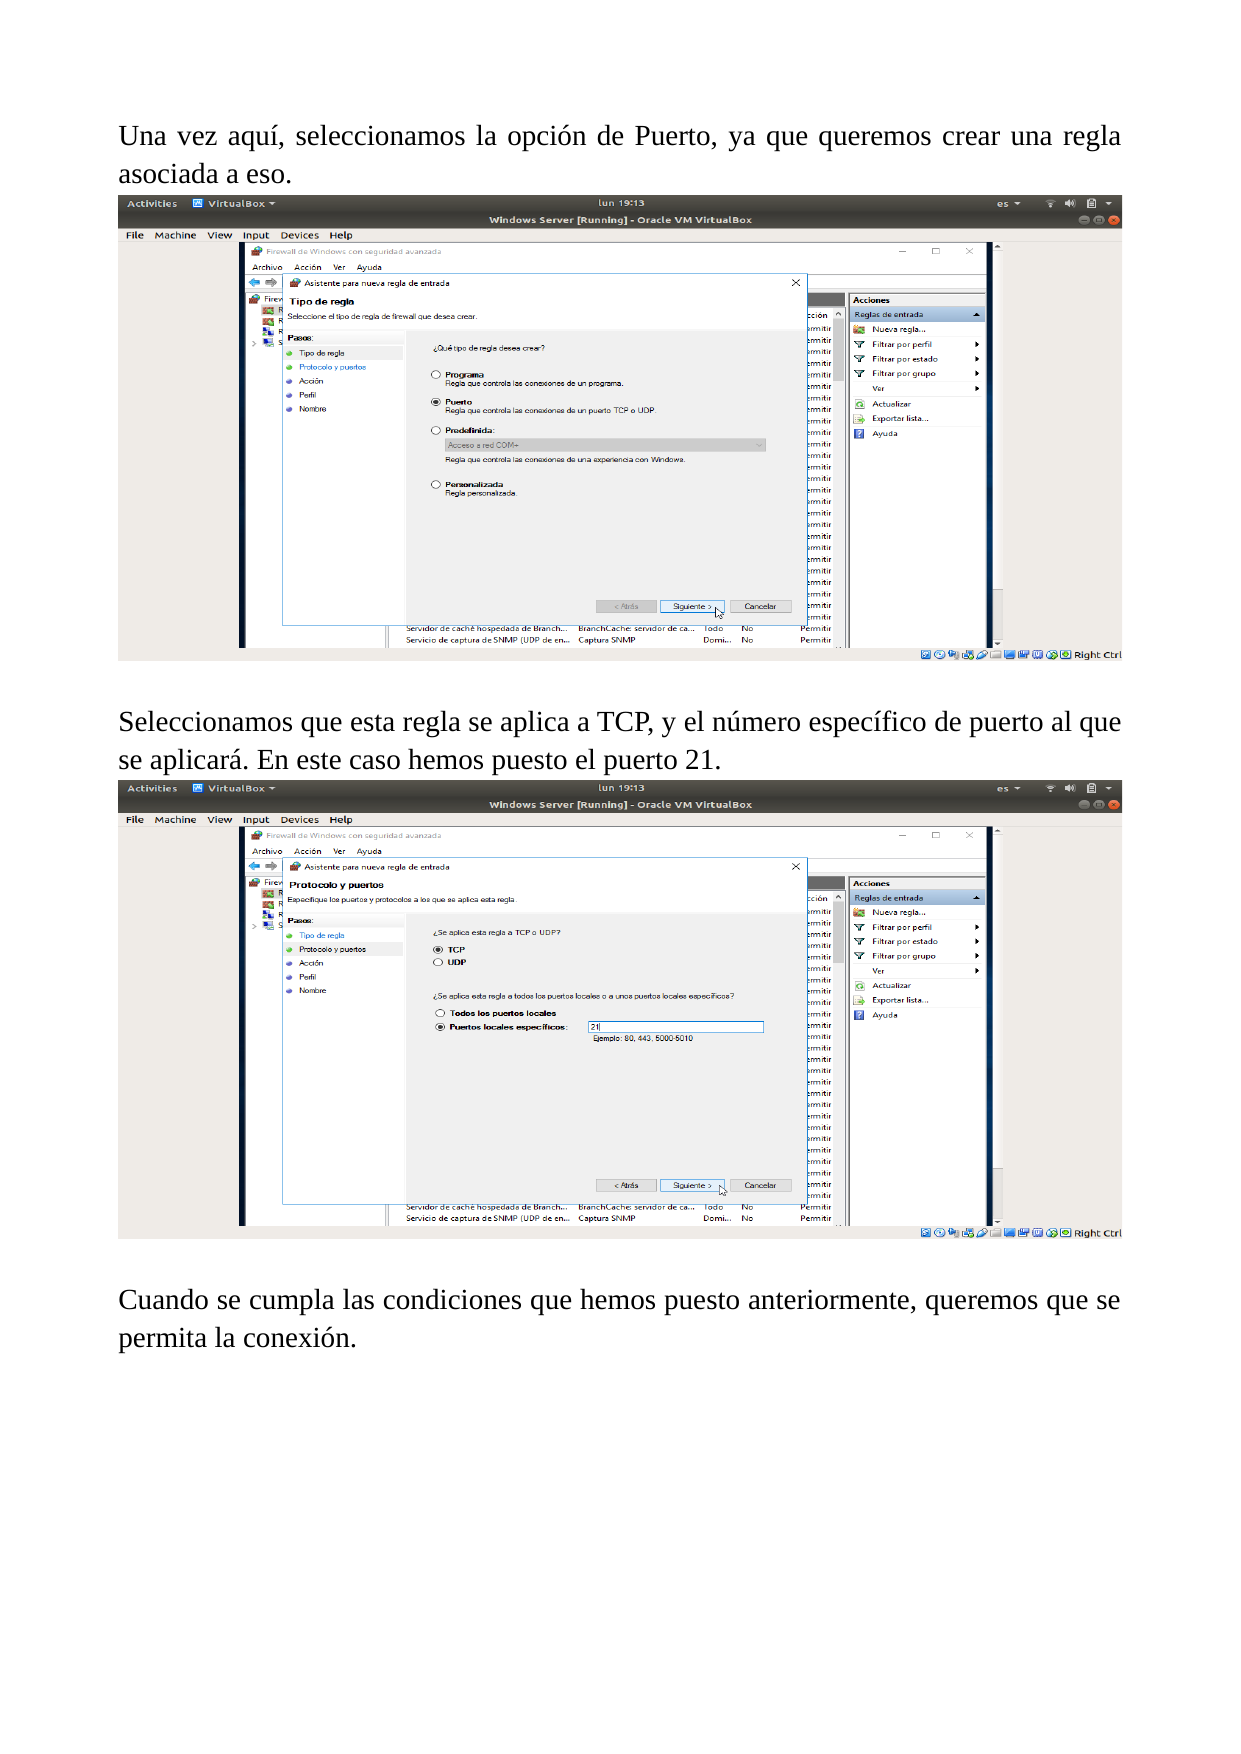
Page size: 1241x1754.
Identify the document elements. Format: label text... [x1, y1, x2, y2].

picture [118, 780, 1123, 1239]
text Cuando se cumpla las condiciones que hemos puesto anteriormente, queremos que se permita la conexión. [118, 1282, 1122, 1354]
text Seleccionamos que esta regla se aplica a TCP, y el número específico de puerto al que se aplicará. En este caso hemos puesto el puerto 21. [118, 704, 1122, 776]
text Una vez aquí, seleccionamos la opción de Puerto, ya que queremos crear una regla asociada a eso. [118, 118, 1122, 190]
picture [118, 195, 1123, 661]
